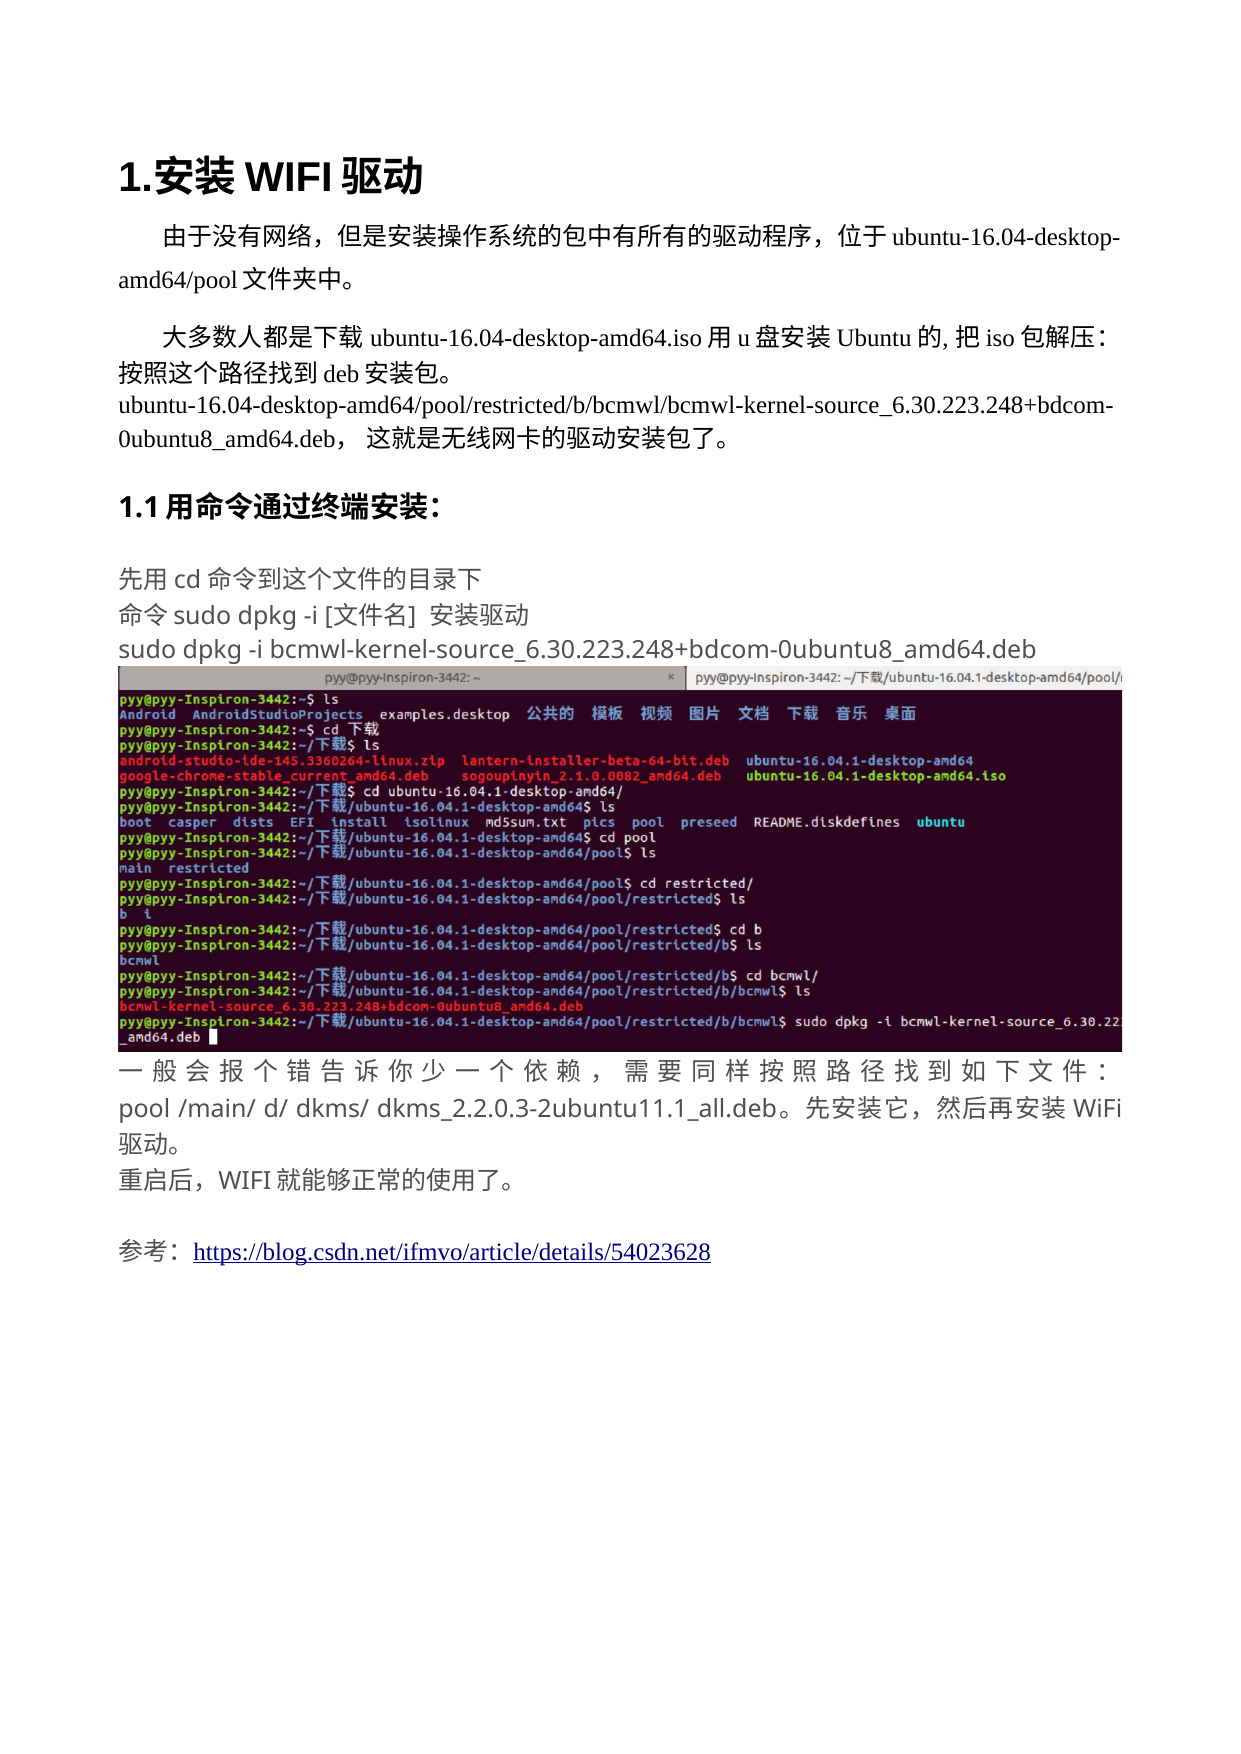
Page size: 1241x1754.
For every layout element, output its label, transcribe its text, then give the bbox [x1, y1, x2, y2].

text 一般会报个错告诉你少一个依赖，需要同样按照路径找到如下文件： pool /main/ d/ dkms/ dkms_2.2.0.3-2ubuntu11.1_all.deb。先安装它，然后再安装WiFi驱动。 [118, 1052, 1122, 1161]
text 命令sudo dpkg -i [文件名] 安装驱动 [118, 596, 1122, 632]
text 参考：https://blog.csdn.net/ifmvo/article/details/54023628 [118, 1231, 1122, 1267]
text 大多数人都是下载ubuntu-16.04-desktop-amd64.iso用u盘安装Ubuntu的, 把iso包解压：按照这个路径找到deb安装包。 [118, 317, 1122, 390]
text 由于没有网络，但是安装操作系统的包中有所有的驱动程序，位于ubuntu-16.04-desktop-amd64/pool文件夹中。 [118, 216, 1122, 296]
text 重启后，WIFI就能够正常的使用了。 [118, 1161, 1122, 1197]
text 先用 cd 命令到这个文件的目录下 [118, 559, 1122, 596]
subtitle 1.安装WIFI驱动 [118, 143, 1122, 203]
text 1.1用命令通过终端安装： [118, 484, 1122, 526]
text ubuntu-16.04-desktop-amd64/pool/restricted/b/bcmwl/bcmwl-kernel-source_6.30.223.248+bdcom-0ubuntu8_amd64.deb， 这就是无线网卡的驱动安装包了。 [118, 390, 1122, 455]
text sudo dpkg -i bcmwl-kernel-source_6.30.223.248+bdcom-0ubuntu8_amd64.deb [118, 632, 1122, 666]
